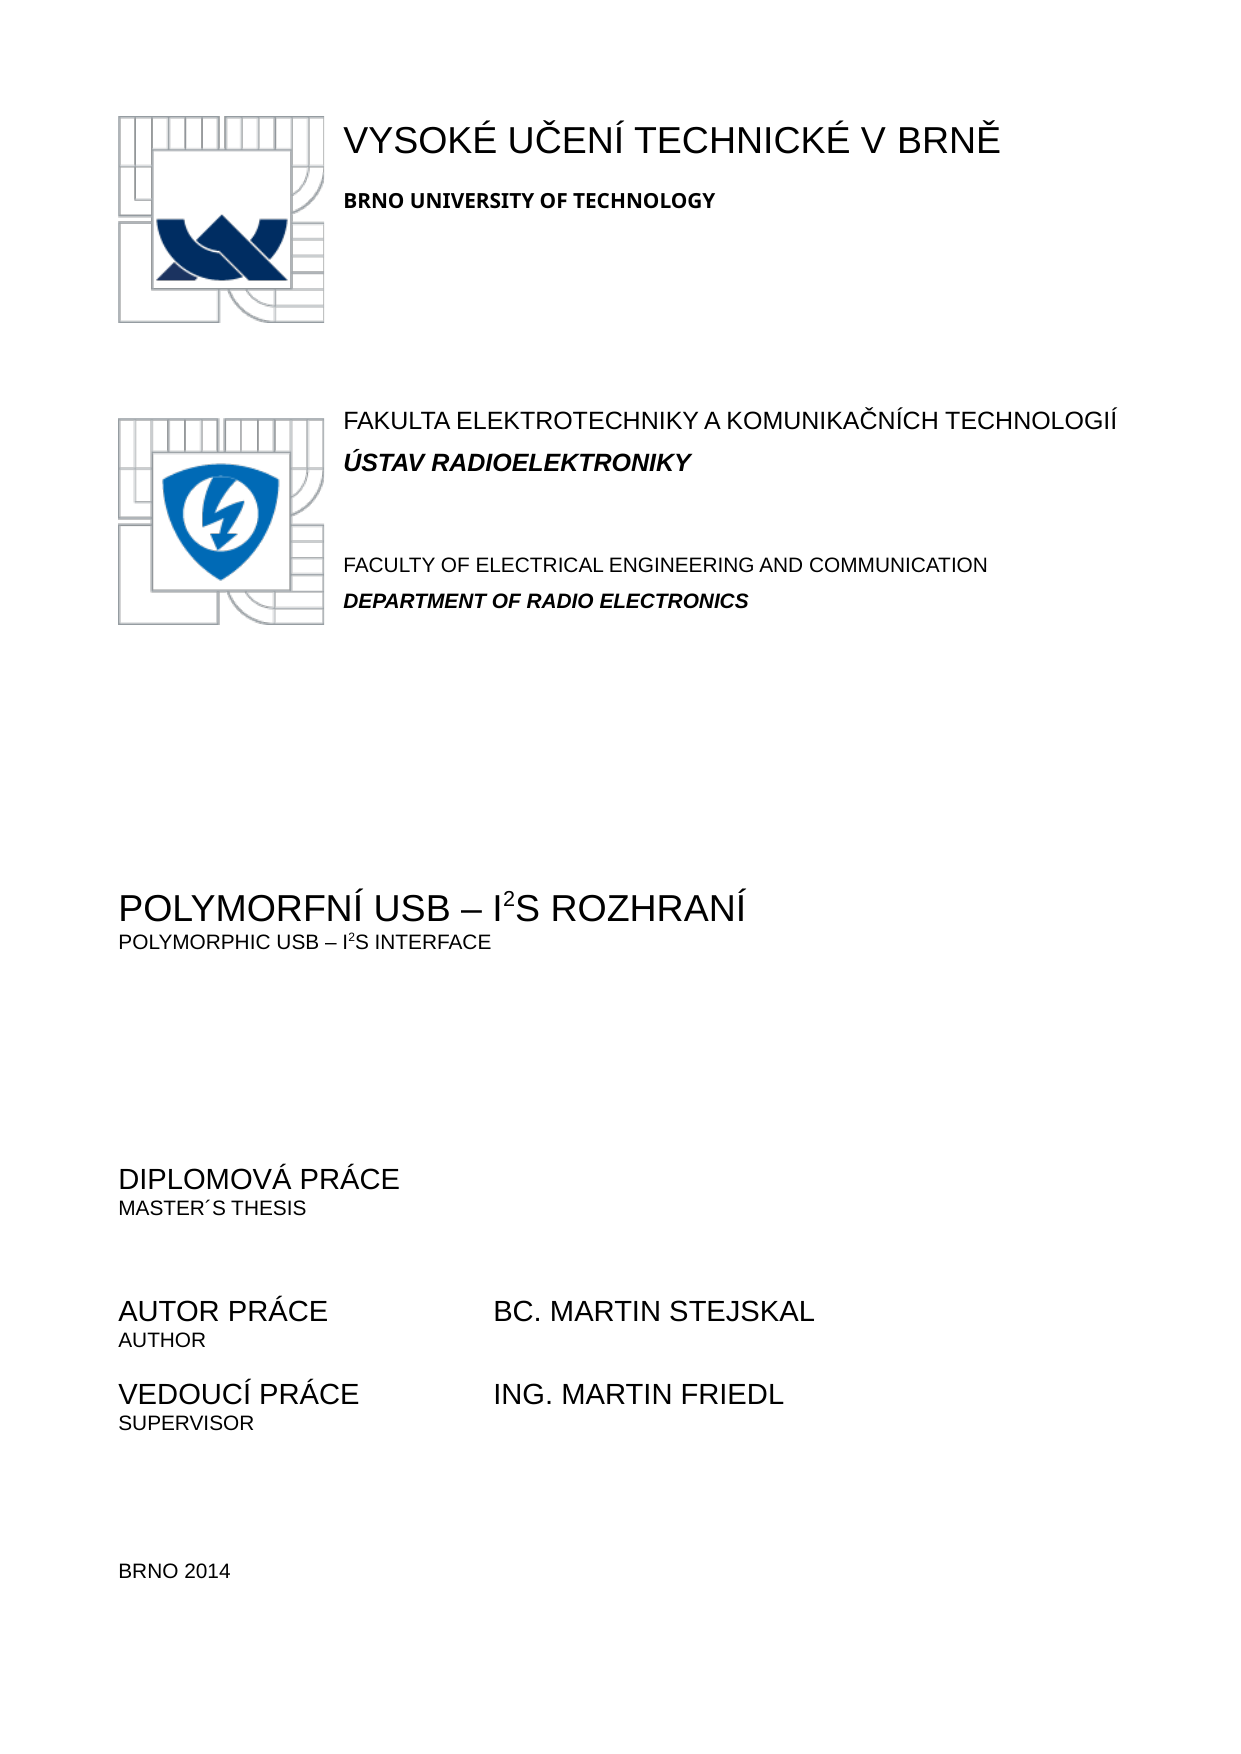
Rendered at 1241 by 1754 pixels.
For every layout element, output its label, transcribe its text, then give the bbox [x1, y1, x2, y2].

subtitle POLYMORPHIC USB – I2S INTERFACE [118, 929, 1122, 953]
text FAKULTA ELEKTROTECHNIKY A KOMUNIKAČNÍCH TECHNOLOGIÍ [118, 406, 1122, 435]
subtitle ÚSTAV RADIOELEKTRONIKY [325, 448, 1122, 476]
subtitle MASTER´S thesis [118, 1195, 1122, 1219]
text AUTHOR [118, 1328, 1122, 1352]
text POLYMORFNÍ USB – I2S ROZHRANÍ [118, 886, 1122, 929]
subtitle BRNO 2014 [118, 1559, 1122, 1583]
subtitle DEPARTMENT OF RADIO ELECTRONICS [325, 589, 1122, 613]
text BRNO UNIVERSITY OF TECHNOLOGY [325, 186, 1122, 215]
text SUPERVISOR [118, 1410, 1122, 1434]
picture [118, 418, 325, 625]
text VYSOKÉ UČENÍ TECHNICKÉ V BRNĚ [325, 118, 1171, 161]
text FACULTY OF ELECTRICAL ENGINEERING AND COMMUNICATION [325, 552, 1122, 576]
picture [118, 116, 325, 323]
subtitle VEDOUCÍ PRÁCE ing. Martin friedl [118, 1377, 1122, 1410]
subtitle DIPLOMOVÁ práce [118, 1162, 1122, 1195]
subtitle AUTOR PRÁCE Bc. Martin stejskal [118, 1294, 1122, 1328]
